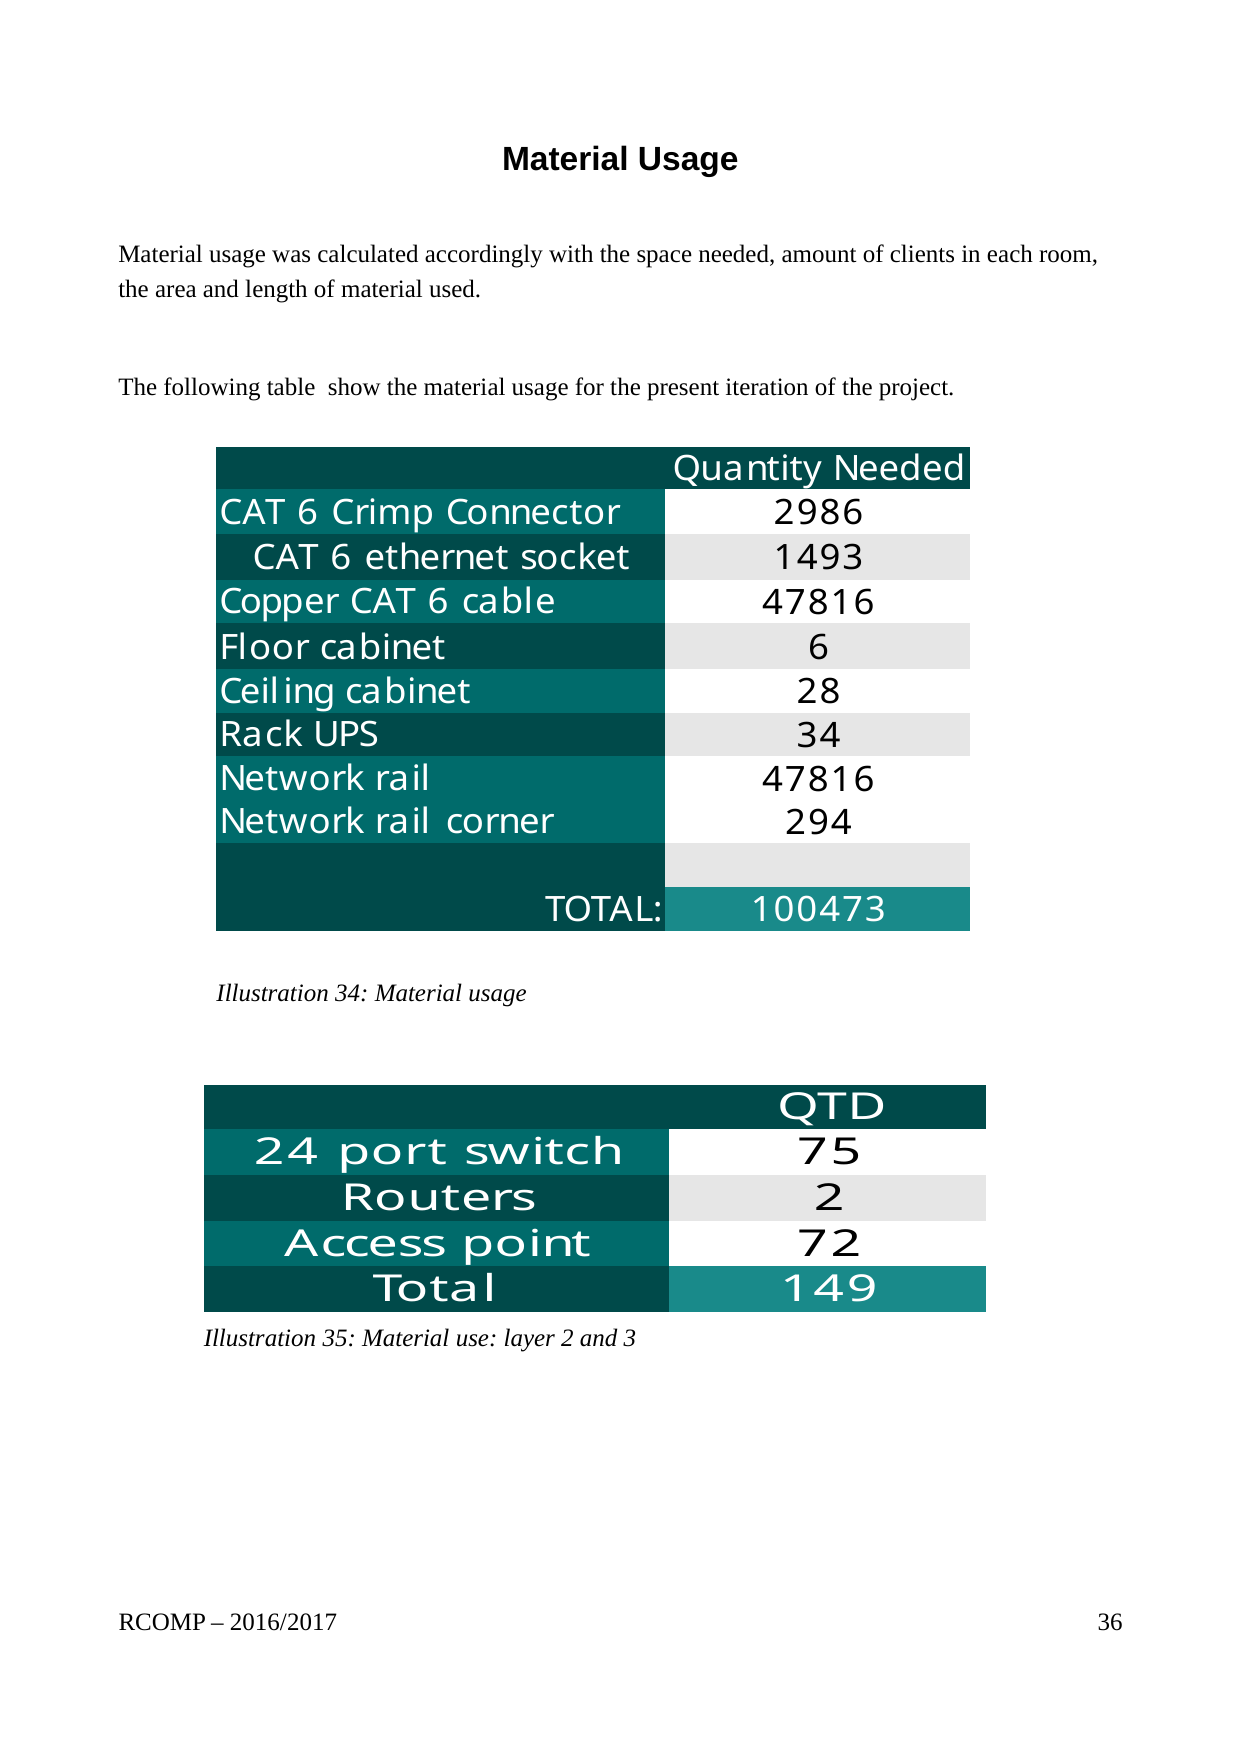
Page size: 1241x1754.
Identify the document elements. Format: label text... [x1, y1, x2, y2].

text Material usage was calculated accordingly with the space needed, amount of clients in each room, the area and length of material used. [118, 239, 1122, 302]
text Illustration 34: Material usage [216, 448, 975, 1007]
subtitle Material Usage [118, 139, 1122, 178]
text The following table show the material usage for the present iteration of the project. [118, 372, 1122, 401]
text Illustration 35: Material use: layer 2 and 3 [203, 1086, 993, 1351]
